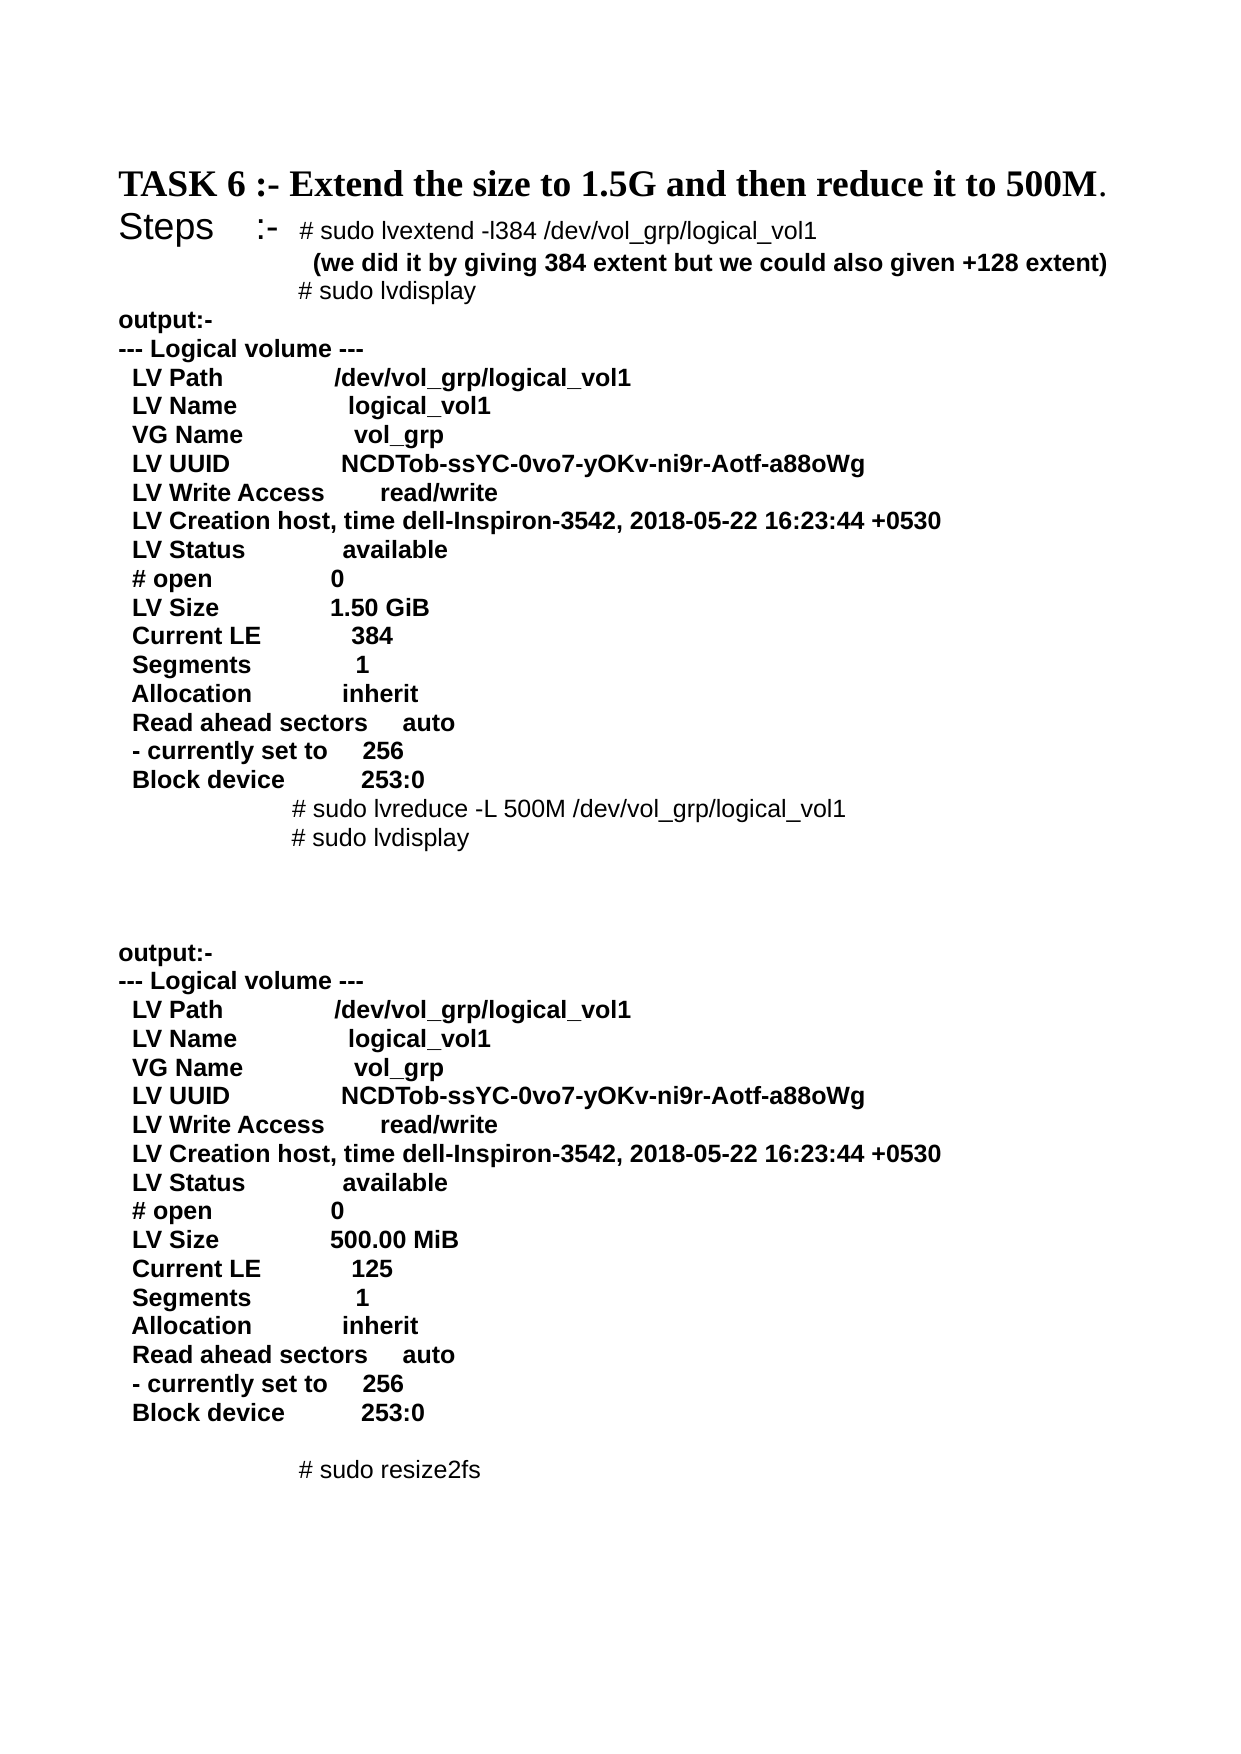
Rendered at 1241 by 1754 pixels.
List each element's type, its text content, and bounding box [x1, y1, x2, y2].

text output:- [118, 937, 1122, 966]
text LV Name logical_vol1 [118, 391, 1122, 420]
text Steps :- # sudo lvextend -l384 /dev/vol_grp/logical_vol1 [118, 204, 1122, 247]
text TASK 6 :- Extend the size to 1.5G and then reduce it to 500M. [118, 161, 1122, 204]
text Read ahead sectors auto [118, 707, 1122, 736]
text LV Path /dev/vol_grp/logical_vol1 [118, 362, 1122, 391]
text LV Size 1.50 GiB [118, 592, 1122, 621]
text (we did it by giving 384 extent but we could also given +128 extent) [118, 247, 1122, 276]
text VG Name vol_grp [118, 1052, 1122, 1081]
text # sudo lvdisplay [118, 822, 1122, 851]
text LV Write Access read/write [118, 477, 1122, 506]
text Block device 253:0 [118, 1397, 1122, 1426]
text LV Path /dev/vol_grp/logical_vol1 [118, 995, 1122, 1024]
text --- Logical volume --- [118, 334, 1122, 362]
text Segments 1 [118, 1282, 1122, 1311]
text Segments 1 [118, 650, 1122, 679]
text LV Status available [118, 1167, 1122, 1196]
text # sudo lvdisplay [118, 276, 1122, 305]
text LV Size 500.00 MiB [118, 1225, 1122, 1254]
text Block device 253:0 [118, 765, 1122, 794]
text # open 0 [118, 564, 1122, 592]
text Read ahead sectors auto [118, 1340, 1122, 1369]
text LV Status available [118, 535, 1122, 564]
text # open 0 [118, 1196, 1122, 1225]
text - currently set to 256 [118, 736, 1122, 765]
text VG Name vol_grp [118, 420, 1122, 449]
text Current LE 125 [118, 1254, 1122, 1282]
text # sudo resize2fs [118, 1455, 1122, 1484]
text Current LE 384 [118, 621, 1122, 650]
text LV Creation host, time dell-Inspiron-3542, 2018-05-22 16:23:44 +0530 [118, 1139, 1122, 1167]
text output:- [118, 305, 1122, 334]
text Allocation inherit [118, 679, 1122, 707]
text LV UUID NCDTob-ssYC-0vo7-yOKv-ni9r-Aotf-a88oWg [118, 449, 1122, 477]
text LV Write Access read/write [118, 1110, 1122, 1139]
text --- Logical volume --- [118, 966, 1122, 995]
text LV Name logical_vol1 [118, 1024, 1122, 1052]
text LV UUID NCDTob-ssYC-0vo7-yOKv-ni9r-Aotf-a88oWg [118, 1081, 1122, 1110]
text - currently set to 256 [118, 1369, 1122, 1397]
text Allocation inherit [118, 1311, 1122, 1340]
text # sudo lvreduce -L 500M /dev/vol_grp/logical_vol1 [118, 794, 1122, 822]
text LV Creation host, time dell-Inspiron-3542, 2018-05-22 16:23:44 +0530 [118, 506, 1122, 535]
